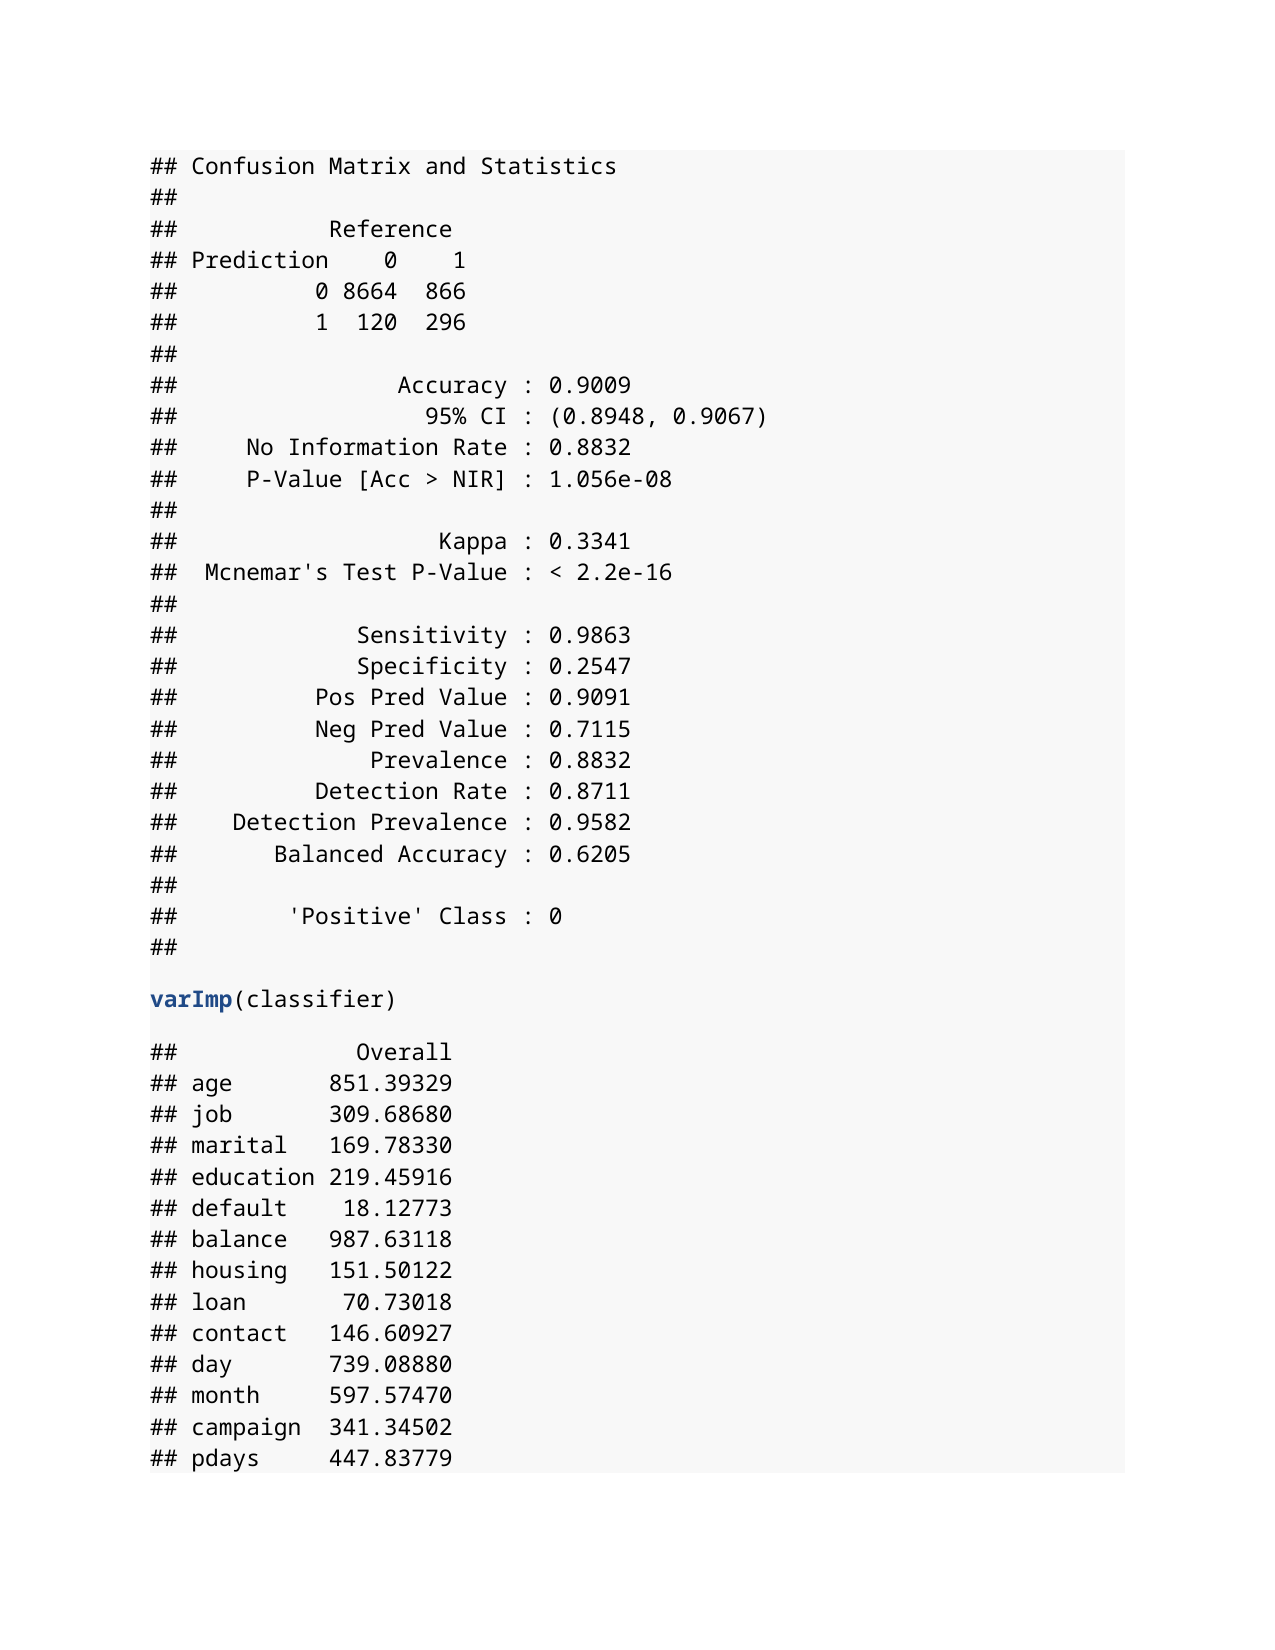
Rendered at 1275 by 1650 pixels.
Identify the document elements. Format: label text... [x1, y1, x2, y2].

text ## Confusion Matrix and Statistics ## ## Reference ## Prediction 0 1 ## 0 8664 866 ## 1 120 296 ## ## Accuracy : 0.9009 ## 95% CI : (0.8948, 0.9067) ## No Information Rate : 0.8832 ## P-Value [Acc > NIR] : 1.056e-08 ## ## Kappa : 0.3341 ## Mcnemar's Test P-Value : < 2.2e-16 ## ## Sensitivity : 0.9863 ## Specificity : 0.2547 ## Pos Pred Value : 0.9091 ## Neg Pred Value : 0.7115 ## Prevalence : 0.8832 ## Detection Rate : 0.8711 ## Detection Prevalence : 0.9582 ## Balanced Accuracy : 0.6205 ## ## 'Positive' Class : 0 ## [150, 150, 1125, 962]
text ## Overall ## age 851.39329 ## job 309.68680 ## marital 169.78330 ## education 219.45916 ## default 18.12773 ## balance 987.63118 ## housing 151.50122 ## loan 70.73018 ## contact 146.60927 ## day 739.08880 ## month 597.57470 ## campaign 341.34502 ## pdays 447.83779 [150, 1035, 1125, 1473]
text varImp(classifier) [397, 983, 1125, 1014]
